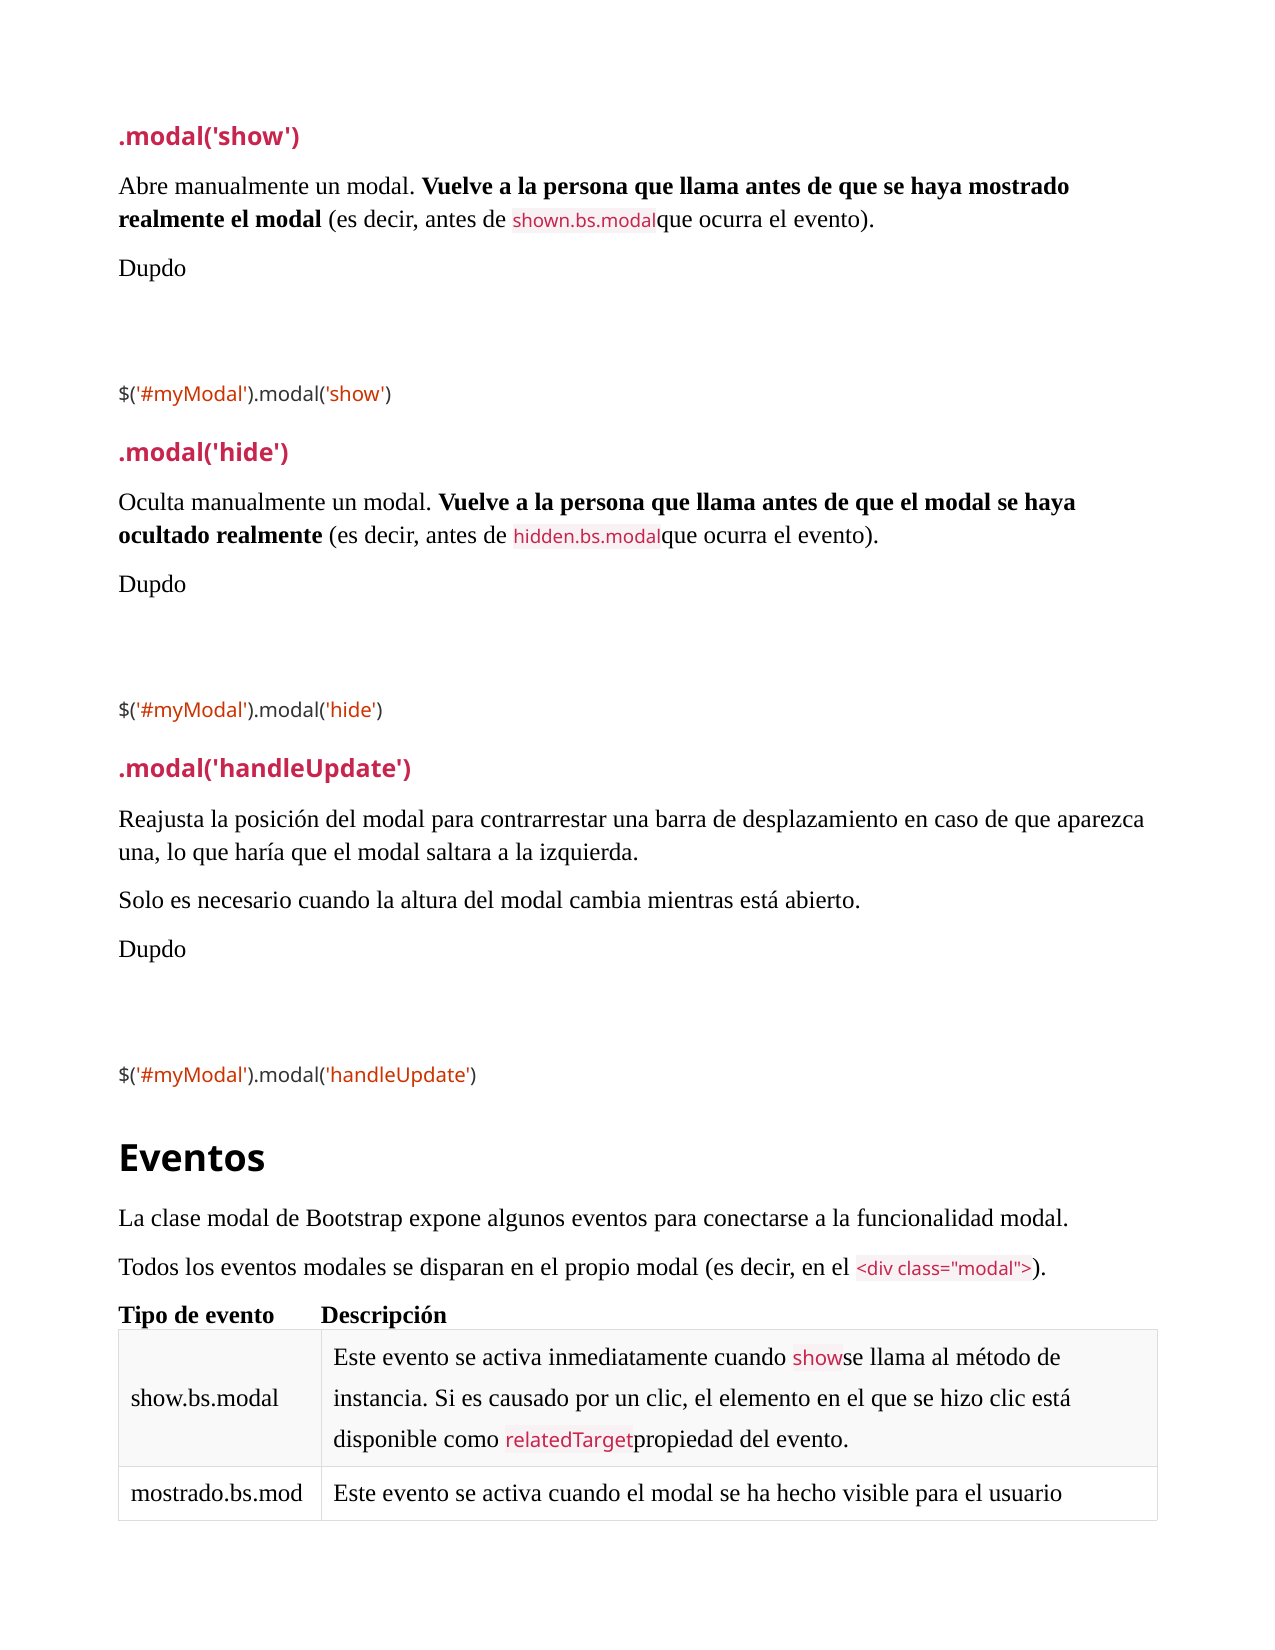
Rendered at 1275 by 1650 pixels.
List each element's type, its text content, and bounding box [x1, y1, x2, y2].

text Solo es necesario cuando la altura del modal cambia mientras está abierto. [118, 886, 1157, 914]
subtitle .modal('handleUpdate') [118, 751, 1157, 785]
text La clase modal de Bootstrap expone algunos eventos para conectarse a la funcionalidad modal. [118, 1203, 1157, 1232]
table_cell show.bs.modal [119, 1330, 321, 1466]
text Todos los eventos modales se disparan en el propio modal (es decir, en el <div class="modal">). [118, 1252, 1157, 1281]
text Abre manualmente un modal. Vuelve a la persona que llama antes de que se haya mostrado realmente el modal (es decir, antes de shown.bs.modalque ocurra el evento). [118, 171, 1157, 233]
subtitle Eventos [118, 1131, 1157, 1182]
subtitle .modal('hide') [118, 434, 1157, 468]
subtitle .modal('show') [118, 118, 1157, 152]
text $('#myModal').modal('show') [118, 379, 1157, 407]
text Dupdo [118, 934, 1157, 963]
table_cell Este evento se activa inmediatamente cuando showse llama al método de instancia. Si es causado por un clic, el elemento en el que se hizo clic está disponible como relatedTargetpropiedad del evento. [322, 1330, 1157, 1466]
text Oculta manualmente un modal. Vuelve a la persona que llama antes de que el modal se haya ocultado realmente (es decir, antes de hidden.bs.modalque ocurra el evento). [118, 487, 1157, 549]
text Dupdo [118, 253, 1157, 282]
text Dupdo [118, 569, 1157, 598]
text Reajusta la posición del modal para contrarrestar una barra de desplazamiento en caso de que aparezca una, lo que haría que el modal saltara a la izquierda. [118, 804, 1157, 866]
table_header Tipo de evento [118, 1301, 321, 1329]
table_header Descripción [321, 1301, 1157, 1329]
table_cell mostrado.bs.mod [119, 1467, 321, 1519]
table_cell Este evento se activa cuando el modal se ha hecho visible para el usuario [322, 1467, 1157, 1519]
text $('#myModal').modal('handleUpdate') [118, 1061, 1157, 1089]
text $('#myModal').modal('hide') [118, 696, 1157, 724]
